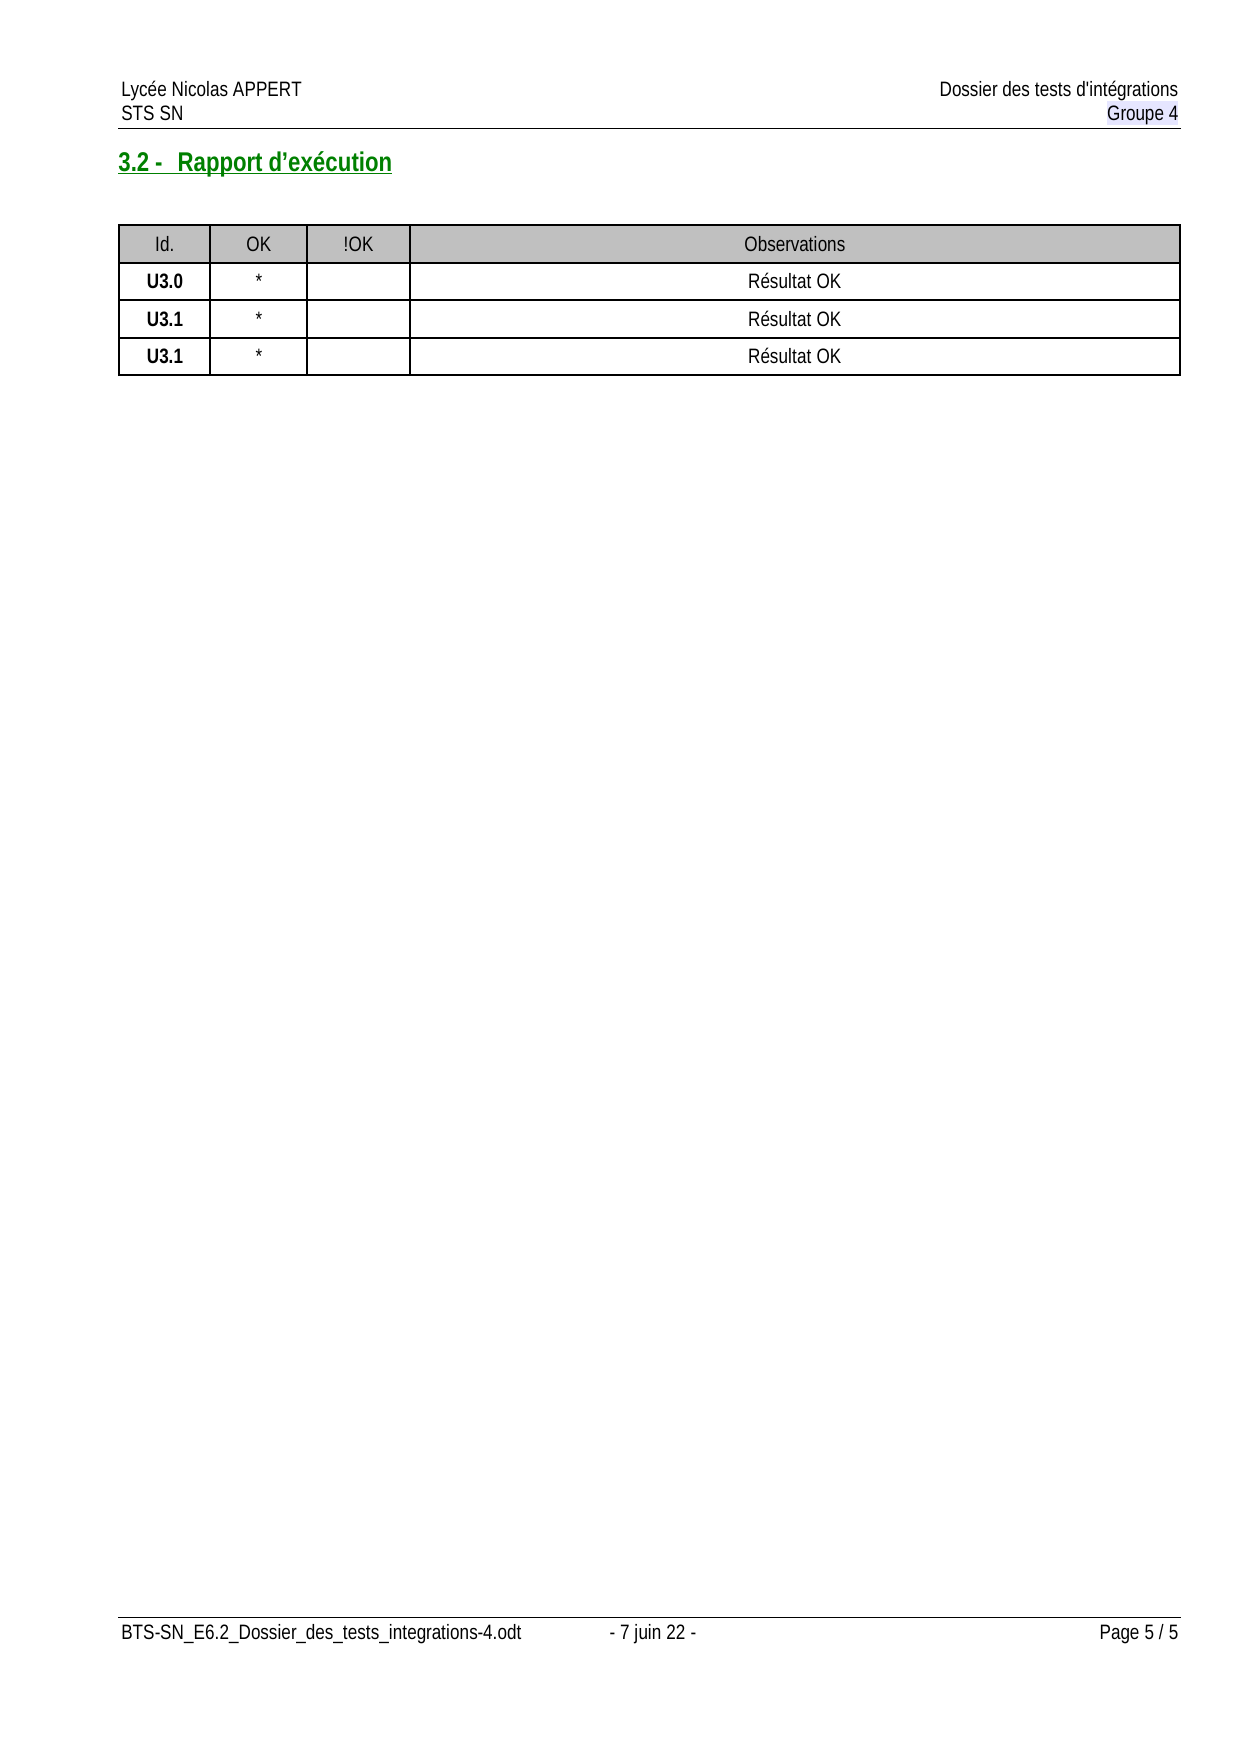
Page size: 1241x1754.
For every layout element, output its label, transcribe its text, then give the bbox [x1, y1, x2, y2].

table_header Observations [411, 226, 1179, 262]
table_cell U3.0 [120, 264, 209, 299]
table_cell [308, 264, 409, 299]
table_header !OK [308, 226, 409, 262]
table_cell Résultat OK [411, 339, 1179, 374]
table_cell * [211, 339, 306, 374]
table_cell U3.1 [120, 339, 209, 374]
table_cell * [211, 301, 306, 337]
table_cell Résultat OK [411, 264, 1179, 299]
subtitle Rapport d’exécution [118, 145, 1181, 176]
table_header Id. [120, 226, 209, 262]
table_cell [308, 301, 409, 337]
table_cell U3.1 [120, 301, 209, 337]
table_header OK [211, 226, 306, 262]
table_cell Résultat OK [411, 301, 1179, 337]
table_cell [308, 339, 409, 374]
table_cell * [211, 264, 306, 299]
